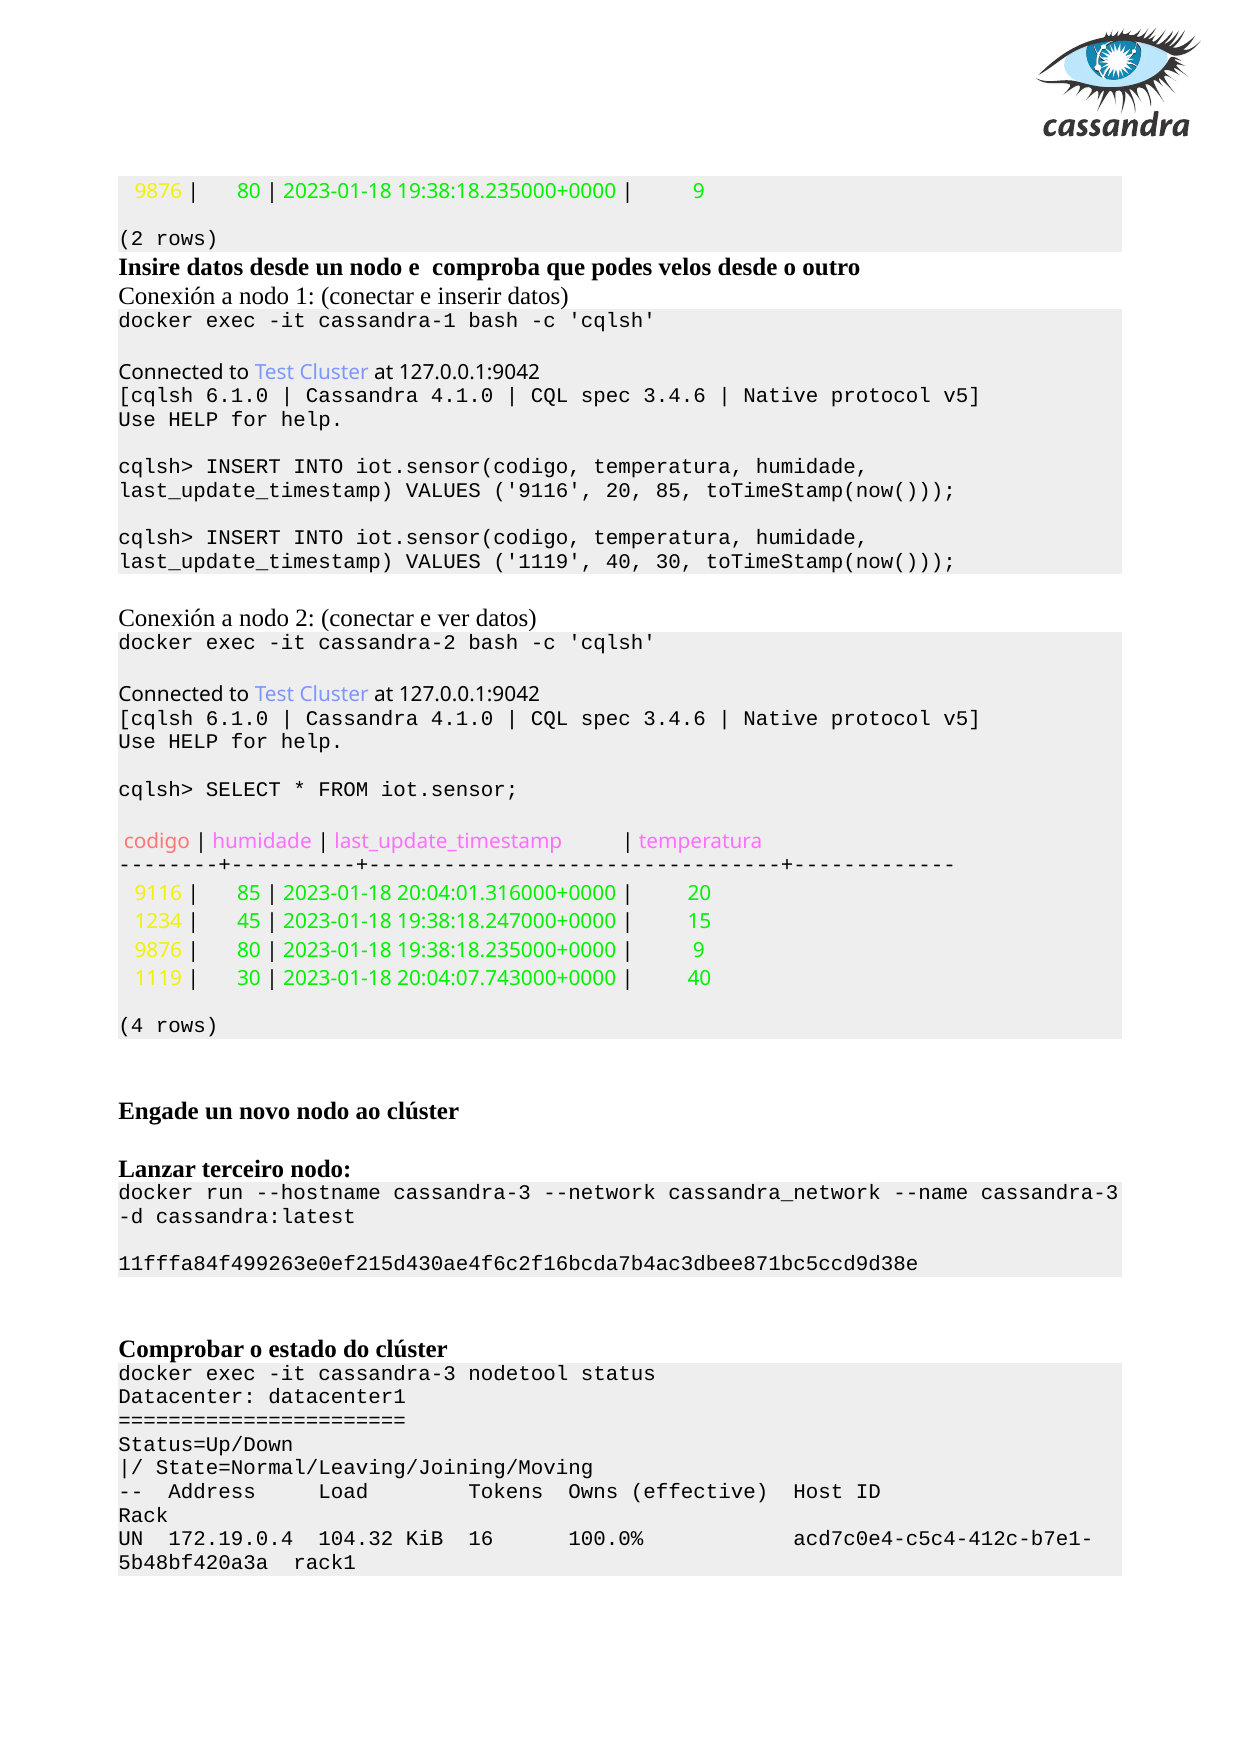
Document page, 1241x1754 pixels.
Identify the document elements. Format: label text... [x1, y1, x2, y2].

text --------+----------+---------------------------------+------------- [118, 854, 1122, 878]
text [cqlsh 6.1.0 | Cassandra 4.1.0 | CQL spec 3.4.6 | Native protocol v5] [118, 385, 1122, 409]
text cqlsh> INSERT INTO iot.sensor(codigo, temperatura, humidade, last_update_timestamp) VALUES ('1119', 40, 30, toTimeStamp(now())); [118, 527, 1122, 574]
text Conexión a nodo 2: (conectar e ver datos) [118, 603, 1122, 632]
text Engade un novo nodo ao clúster [118, 1096, 1122, 1125]
text docker exec -it cassandra-1 bash -c 'cqlsh' [118, 309, 1122, 357]
text Connected to Test Cluster at 127.0.0.1:9042 [118, 357, 1122, 385]
text Use HELP for help. [118, 409, 1122, 456]
text Datacenter: datacenter1 [118, 1386, 1122, 1410]
text docker exec -it cassandra-2 bash -c 'cqlsh' [118, 632, 1122, 679]
text 1234 | 45 | 2023-01-18 19:38:18.247000+0000 | 15 [118, 906, 1122, 935]
text UN 172.19.0.4 104.32 KiB 16 100.0% acd7c0e4-c5c4-412c-b7e1-5b48bf420a3a rack1 [118, 1528, 1122, 1576]
text 9876 | 80 | 2023-01-18 19:38:18.235000+0000 | 9 [118, 176, 1122, 205]
text cqlsh> INSERT INTO iot.sensor(codigo, temperatura, humidade, last_update_timestamp) VALUES ('9116', 20, 85, toTimeStamp(now())); [118, 456, 1122, 527]
text Insire datos desde un nodo e comproba que podes velos desde o outro [118, 252, 1122, 281]
text 11fffa84f499263e0ef215d430ae4f6c2f16bcda7b4ac3dbee871bc5ccd9d38e [118, 1253, 1122, 1277]
text -- Address Load Tokens Owns (effective) Host ID Rack [118, 1481, 1122, 1528]
text Use HELP for help. [118, 731, 1122, 779]
text 1119 | 30 | 2023-01-18 20:04:07.743000+0000 | 40 [118, 963, 1122, 992]
text ======================= [118, 1410, 1122, 1434]
text Lanzar terceiro nodo: [118, 1154, 1122, 1182]
text [cqlsh 6.1.0 | Cassandra 4.1.0 | CQL spec 3.4.6 | Native protocol v5] [118, 708, 1122, 731]
text Status=Up/Down [118, 1434, 1122, 1457]
text (4 rows) [118, 1015, 1122, 1039]
text |/ State=Normal/Leaving/Joining/Moving [118, 1457, 1122, 1481]
text Conexión a nodo 1: (conectar e inserir datos) [118, 281, 1122, 309]
text 9876 | 80 | 2023-01-18 19:38:18.235000+0000 | 9 [118, 935, 1122, 963]
text cqlsh> SELECT * FROM iot.sensor; [118, 779, 1122, 802]
text Comprobar o estado do clúster [118, 1334, 1122, 1363]
text codigo | humidade | last_update_timestamp | temperatura [118, 826, 1122, 854]
text 9116 | 85 | 2023-01-18 20:04:01.316000+0000 | 20 [118, 878, 1122, 906]
text Connected to Test Cluster at 127.0.0.1:9042 [118, 679, 1122, 708]
text (2 rows) [118, 228, 1122, 252]
text docker run --hostname cassandra-3 --network cassandra_network --name cassandra-3 -d cassandra:latest [118, 1182, 1122, 1253]
text docker exec -it cassandra-3 nodetool status [118, 1363, 1122, 1386]
